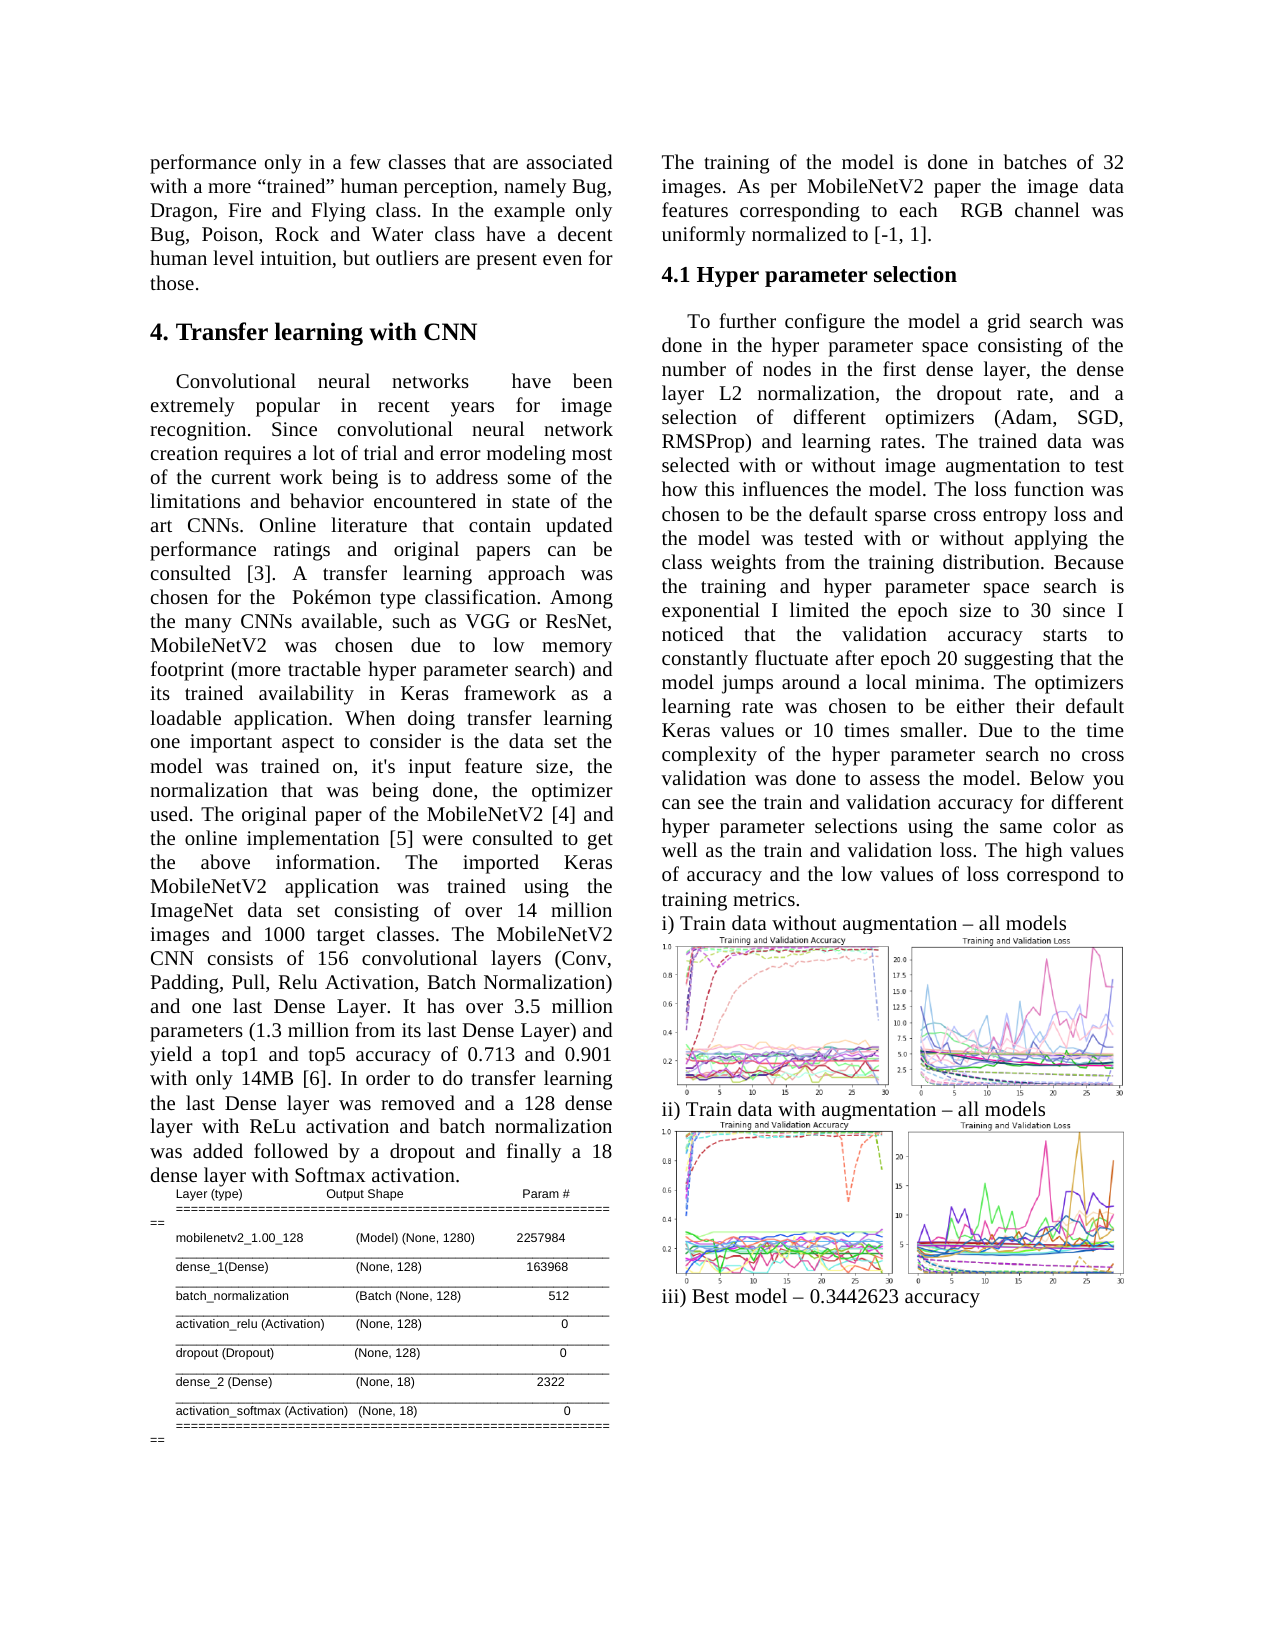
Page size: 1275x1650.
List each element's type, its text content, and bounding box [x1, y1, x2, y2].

text i) Train data without augmentation – all models [661, 910, 1125, 934]
list ii) Train data with augmentation – all models [661, 1097, 1125, 1120]
text mobilenetv2_1.00_128 (Model) (None, 1280) 2257984 [150, 1230, 613, 1244]
text activation_relu (Activation) (None, 128) 0 [150, 1317, 613, 1331]
text Layer (type) Output Shape Param # [150, 1187, 613, 1201]
list iii) Best model – 0.3442623 accuracy [661, 1285, 1125, 1308]
text Convolutional neural networks have been extremely popular in recent years for image recognition. Since convolutional neural network creation requires a lot of trial and error modeling most of the current work being is to address some of the limitations and behavior encountered in state of the art CNNs. Online literature that contain updated performance ratings and original papers can be consulted [3]. A transfer learning approach was chosen for the Pokémon type classification. Among the many CNNs available, such as VGG or ResNet, MobileNetV2 was chosen due to low memory footprint (more tractable hyper parameter search) and its trained availability in Keras framework as a loadable application. When doing transfer learning one important aspect to consider is the data set the model was trained on, it's input feature size, the normalization that was being done, the optimizer used. The original paper of the MobileNetV2 [4] and the online implementation [5] were consulted to get the above information. The imported Keras MobileNetV2 application was trained using the ImageNet data set consisting of over 14 million images and 1000 target classes. The MobileNetV2 CNN consists of 156 convolutional layers (Conv, Padding, Pull, Relu Activation, Batch Normalization) and one last Dense Layer. It has over 3.5 million parameters (1.3 million from its last Dense Layer) and yield a top1 and top5 accuracy of 0.713 and 0.901 with only 14MB [6]. In order to do transfer learning the last Dense layer was removed and a 128 dense layer with ReLu activation and batch normalization was added followed by a dropout and finally a 18 dense layer with Softmax activation. [150, 368, 613, 1187]
text The training of the model is done in batches of 32 images. As per MobileNetV2 paper the image data features corresponding to each RGB channel was uniformly normalized to [-1, 1]. [661, 150, 1125, 246]
text ============================================================ [150, 1418, 613, 1447]
text batch_normalization (Batch (None, 128) 512 [150, 1288, 613, 1302]
text ______________________________________________________________ [150, 1331, 613, 1346]
text ______________________________________________________________ [150, 1302, 613, 1317]
text ______________________________________________________________ [150, 1273, 613, 1288]
text To further configure the model a grid search was done in the hyper parameter space consisting of the number of nodes in the first dense layer, the dense layer L2 normalization, the dropout rate, and a selection of different optimizers (Adam, SGD, RMSProp) and learning rates. The trained data was selected with or without image augmentation to test how this influences the model. The loss function was chosen to be the default sparse cross entropy loss and the model was tested with or without applying the class weights from the training distribution. Because the training and hyper parameter space search is exponential I limited the epoch size to 30 since I noticed that the validation accuracy starts to constantly fluctuate after epoch 20 suggesting that the model jumps around a local minima. The optimizers learning rate was chosen to be either their default Keras values or 10 times smaller. Due to the time complexity of the hyper parameter search no cross validation was done to assess the model. Below you can see the train and validation accuracy for different hyper parameter selections using the same color as well as the train and validation loss. The high values of accuracy and the low values of loss correspond to training metrics. [661, 309, 1125, 910]
subtitle Transfer learning with CNN [150, 317, 613, 346]
text dense_1(Dense) (None, 128) 163968 [150, 1259, 613, 1273]
text ______________________________________________________________ [150, 1389, 613, 1404]
text dropout (Dropout) (None, 128) 0 [150, 1346, 613, 1360]
text ______________________________________________________________ [150, 1244, 613, 1259]
text 4.1 Hyper parameter selection [661, 261, 1125, 288]
text ============================================================ [150, 1201, 613, 1230]
text ______________________________________________________________ [150, 1360, 613, 1375]
text activation_softmax (Activation) (None, 18) 0 [150, 1404, 613, 1418]
text dense_2 (Dense) (None, 18) 2322 [150, 1375, 613, 1389]
text performance only in a few classes that are associated with a more “trained” human perception, namely Bug, Dragon, Fire and Flying class. In the example only Bug, Poison, Rock and Water class have a decent human level intuition, but outliers are present even for those. [150, 150, 613, 294]
